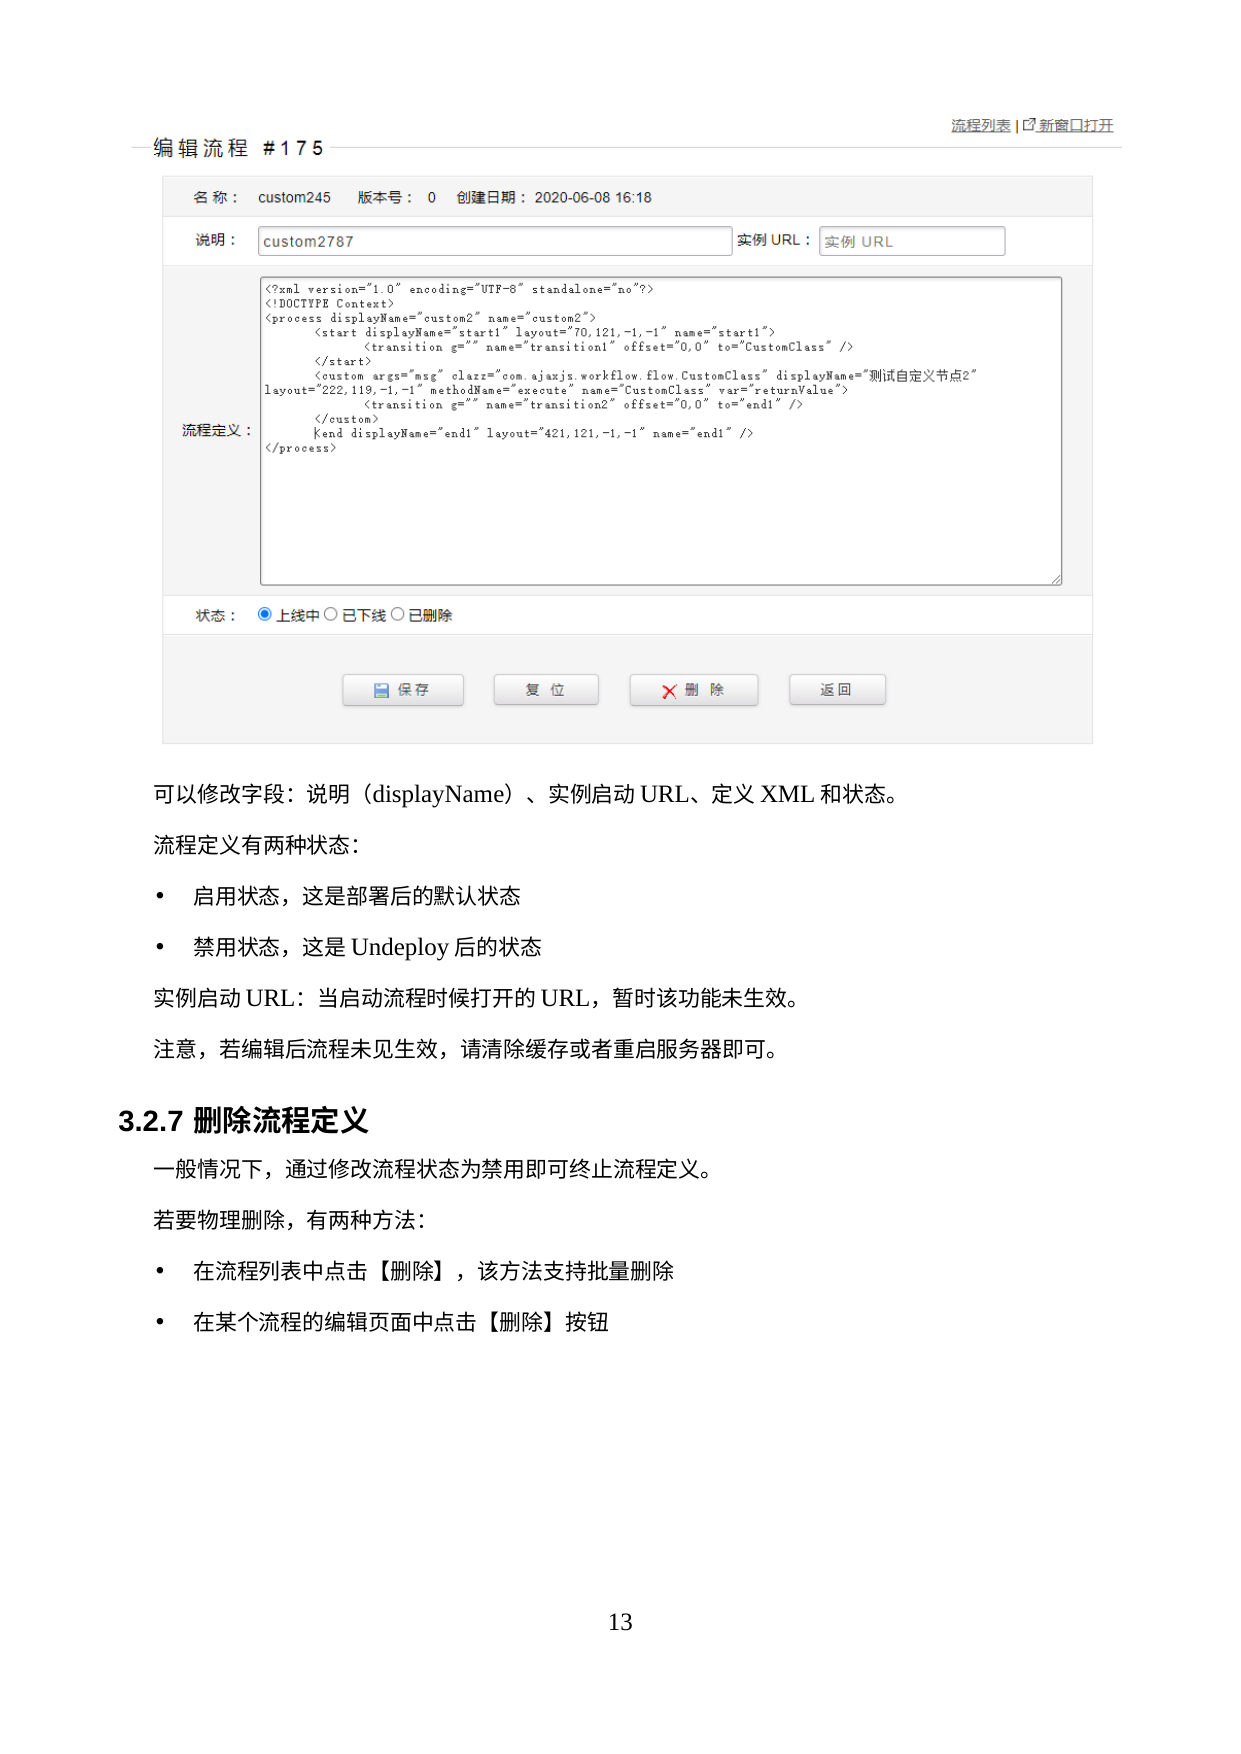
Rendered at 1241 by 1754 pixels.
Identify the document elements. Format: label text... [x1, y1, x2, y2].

text 可以修改字段：说明（displayName）、实例启动URL、定义XML和状态。 [118, 773, 1122, 809]
text 若要物理删除，有两种方法： [118, 1203, 1122, 1235]
list 启用状态，这是部署后的默认状态 [156, 879, 1122, 911]
list 在某个流程的编辑页面中点击【删除】按钮 [156, 1305, 1122, 1337]
list 禁用状态，这是Undeploy后的状态 [156, 930, 1122, 961]
text 流程定义有两种状态： [118, 828, 1122, 859]
picture [118, 118, 1123, 773]
text 注意，若编辑后流程未见生效，请清除缓存或者重启服务器即可。 [118, 1032, 1122, 1063]
text 实例启动URL：当启动流程时候打开的URL，暂时该功能未生效。 [118, 981, 1122, 1012]
subtitle 删除流程定义 [118, 1097, 1122, 1140]
text 一般情况下，通过修改流程状态为禁用即可终止流程定义。 [118, 1152, 1122, 1184]
list 在流程列表中点击【删除】，该方法支持批量删除 [156, 1254, 1122, 1286]
